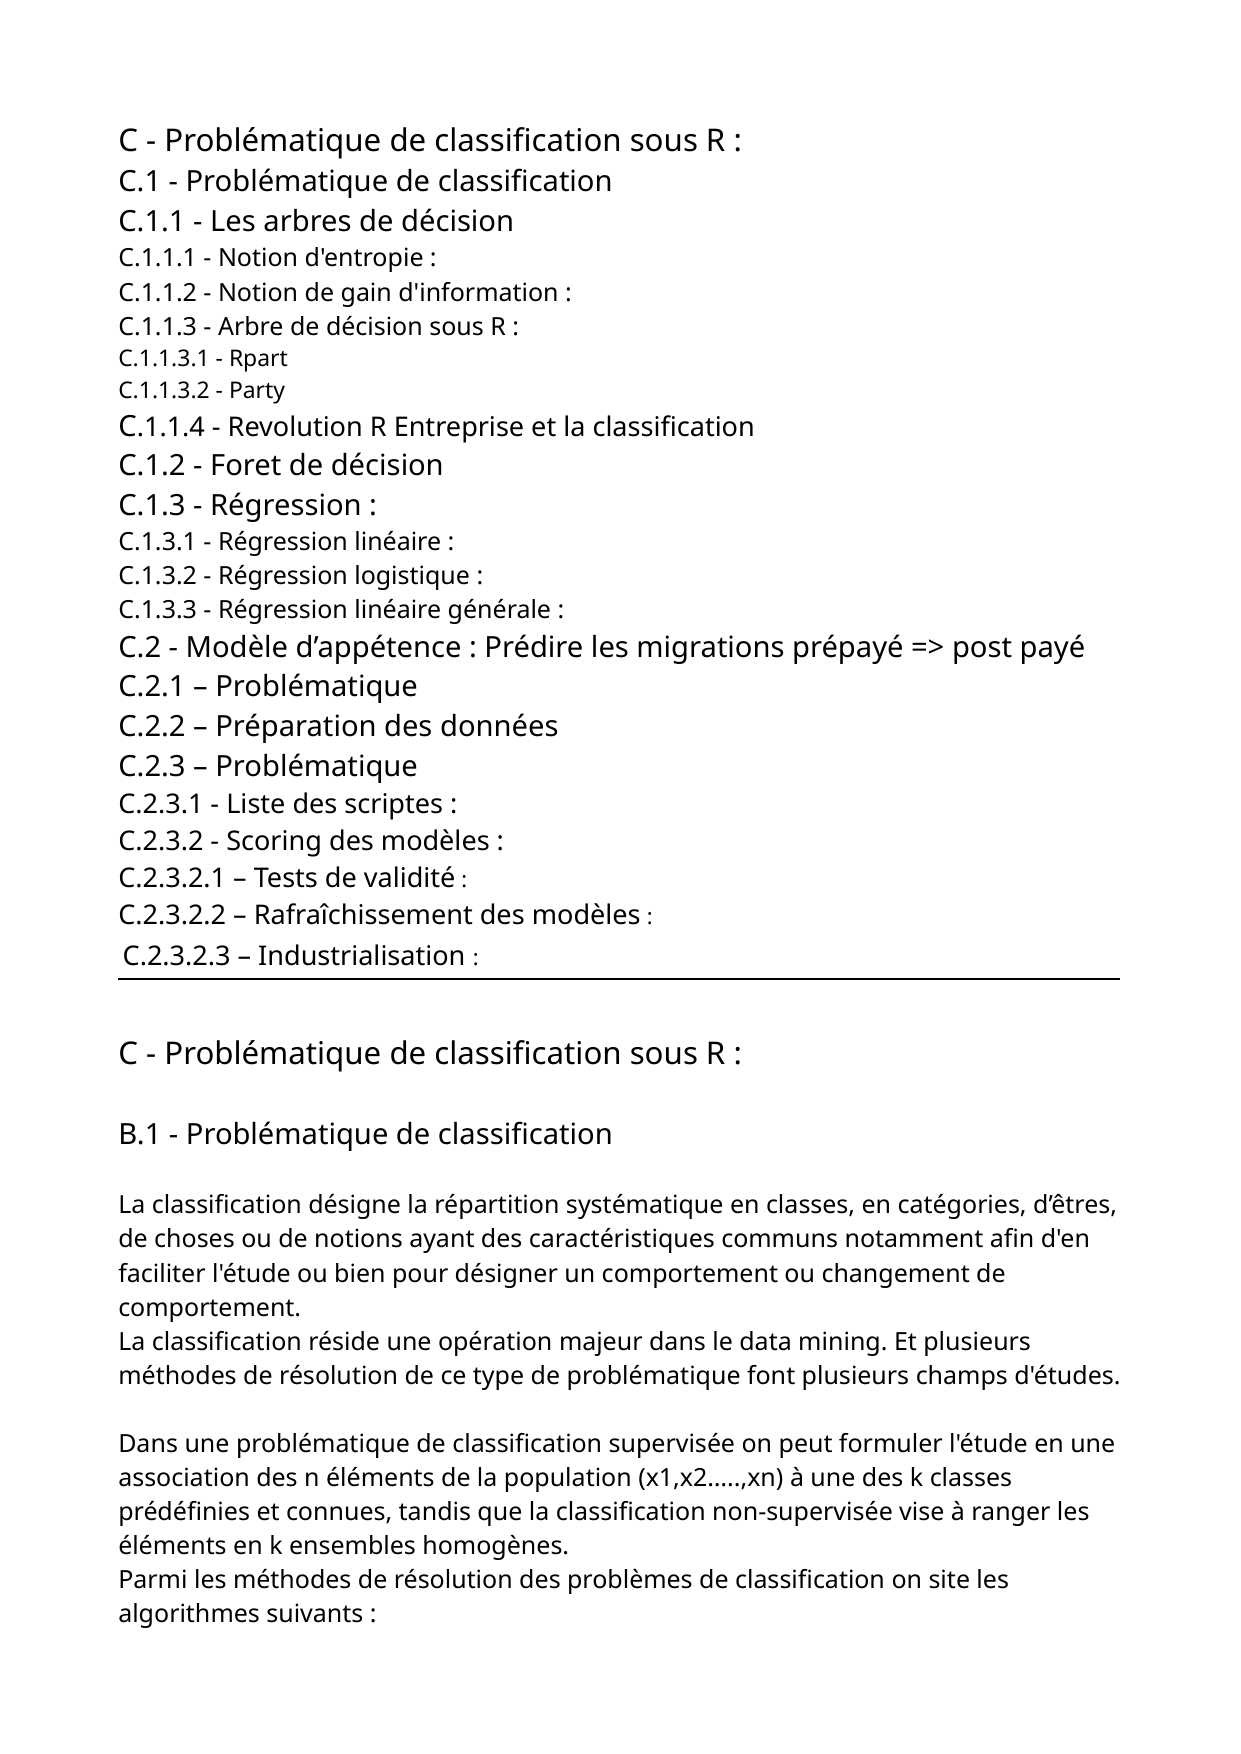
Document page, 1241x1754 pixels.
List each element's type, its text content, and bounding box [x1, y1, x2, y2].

text C.2.3.2 - Scoring des modèles : [118, 822, 1121, 858]
text C.1 - Problématique de classification [118, 161, 1149, 200]
text C.1.1.1 - Notion d'entropie : [118, 240, 1149, 274]
text C.1.1.3 - Arbre de décision sous R : [118, 308, 1149, 342]
text C.2.2 – Préparation des données [118, 705, 1149, 745]
text C.1.3.2 - Régression logistique : [118, 558, 1149, 592]
text B.1 - Problématique de classification [118, 1113, 1149, 1153]
text C.1.1 - Les arbres de décision [118, 200, 1149, 240]
text C.1.1.2 - Notion de gain d'information : [118, 274, 1149, 308]
text C.1.1.3.1 - Rpart [118, 342, 1149, 373]
text Dans une problématique de classification supervisée on peut formuler l'étude en une association des n éléments de la population (x1,x2…..,xn) à une des k classes prédéfinies et connues, tandis que la classification non-supervisée vise à ranger les éléments en k ensembles homogènes. [118, 1426, 1149, 1562]
text C.2.3.2.2 – Rafraîchissement des modèles : [118, 895, 1120, 932]
text C - Problématique de classification sous R : [118, 118, 1149, 161]
text C.1.3.1 - Régression linéaire : [118, 524, 1149, 558]
text C.1.3.3 - Régression linéaire générale : [118, 592, 1149, 626]
text Parmi les méthodes de résolution des problèmes de classification on site les algorithmes suivants : [118, 1562, 1149, 1630]
text C.2 - Modèle d’appétence : Prédire les migrations prépayé => post payé [118, 626, 1149, 666]
text C.1.2 - Foret de décision [118, 444, 1149, 484]
text C.2.3.1 - Liste des scriptes : [118, 785, 1149, 822]
text C.2.3 – Problématique [118, 745, 1149, 785]
text C - Problématique de classification sous R : [118, 1031, 1149, 1074]
text C.1.1.3.2 - Party C.1.1.4 - Revolution R Entreprise et la classification [118, 373, 1149, 444]
text C.1.3 - Régression : [118, 484, 1149, 524]
text C.2.1 – Problématique [118, 666, 1149, 705]
text C.2.3.2.1 – Tests de validité : [118, 858, 1120, 895]
text La classification désigne la répartition systématique en classes, en catégories, d’êtres, de choses ou de notions ayant des caractéristiques communs notamment afin d'en faciliter l'étude ou bien pour désigner un comportement ou changement de comportement. La classification réside une opération majeur dans le data mining. Et plusieurs méthodes de résolution de ce type de problématique font plusieurs champs d'études. [118, 1187, 1149, 1391]
text C.2.3.2.3 – Industrialisation : [118, 932, 1120, 978]
